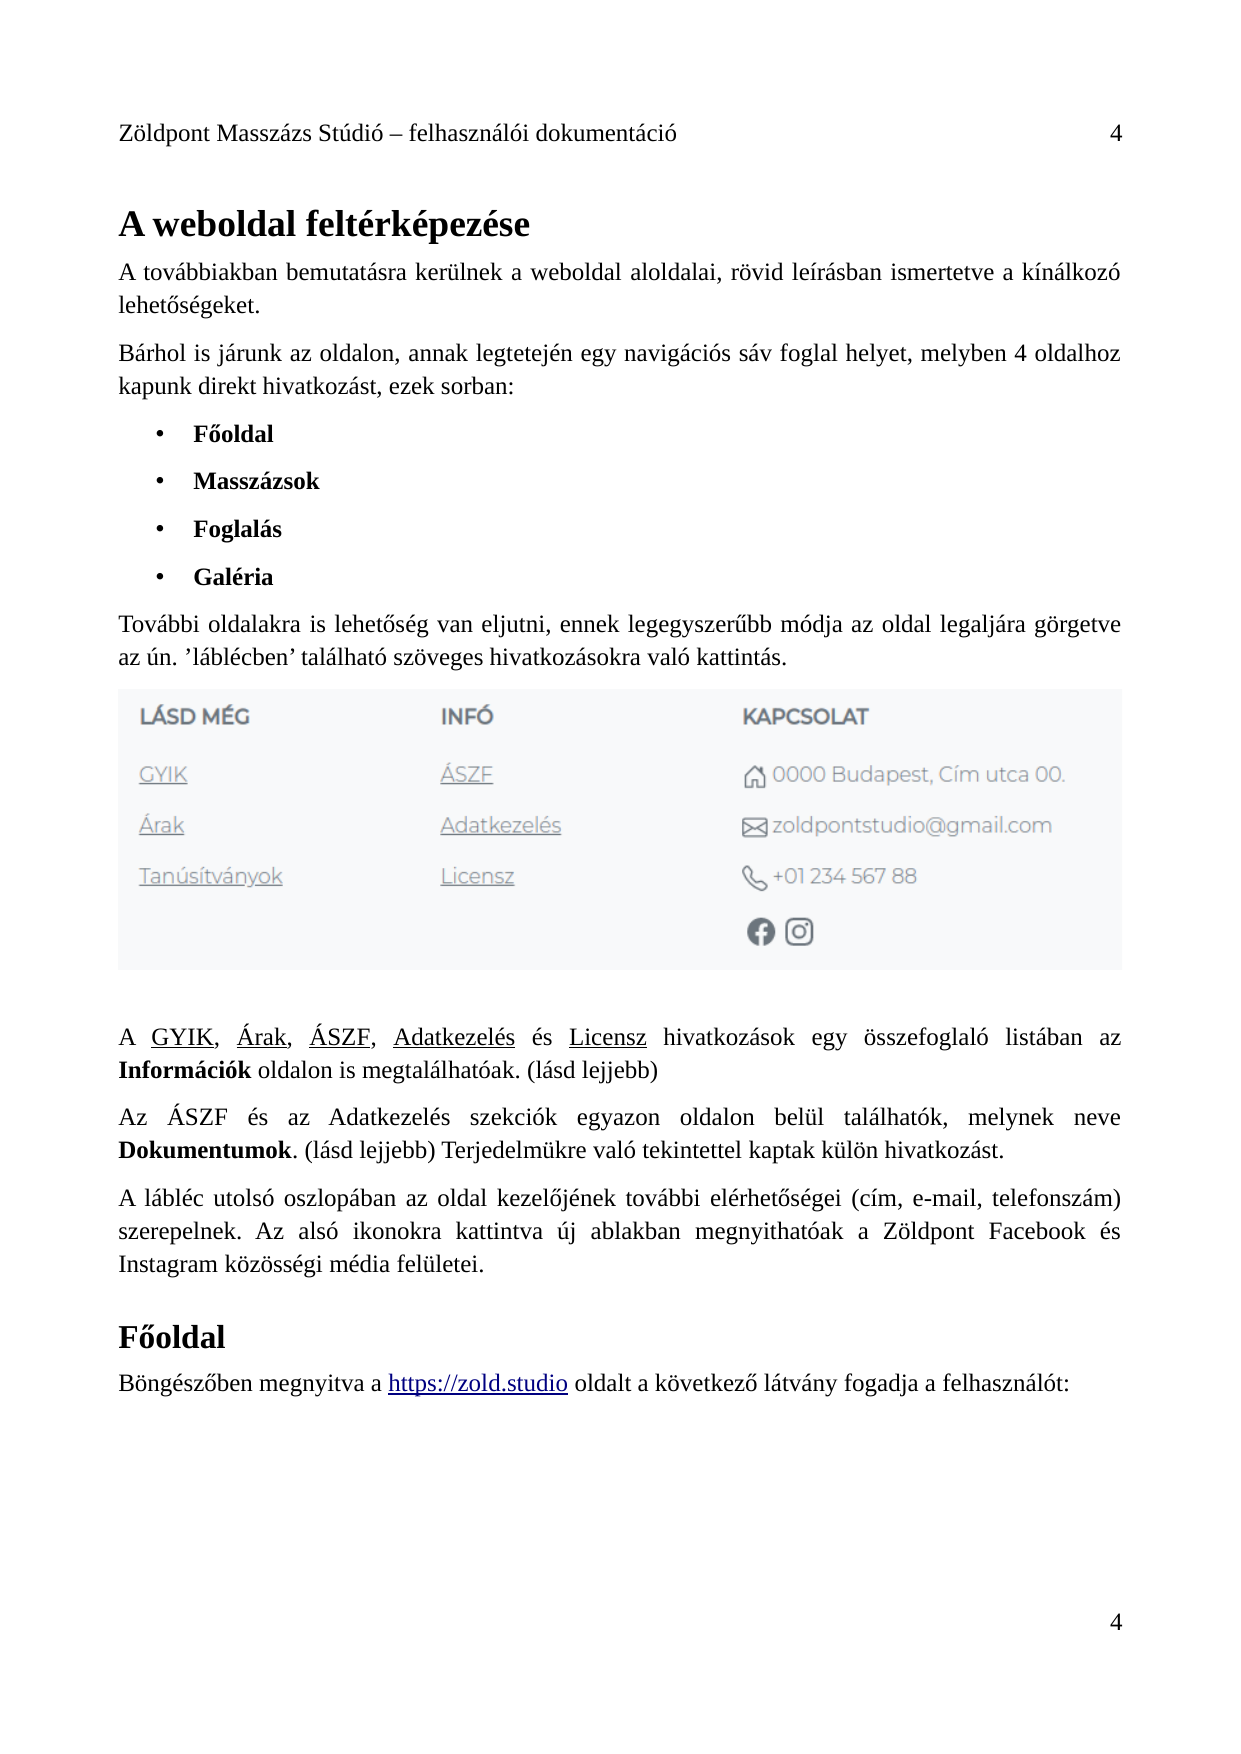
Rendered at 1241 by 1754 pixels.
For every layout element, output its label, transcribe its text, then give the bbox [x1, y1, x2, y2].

list Masszázsok [156, 466, 1122, 495]
list Galéria [156, 562, 1122, 590]
text További oldalakra is lehetőség van eljutni, ennek legegyszerűbb módja az oldal legaljára görgetve az ún. ’láblécben’ található szöveges hivatkozásokra való kattintás. [118, 609, 1122, 671]
text Az ÁSZF és az Adatkezelés szekciók egyazon oldalon belül találhatók, melynek neve Dokumentumok. (lásd lejjebb) Terjedelmükre való tekintettel kaptak külön hivatkozást. [118, 1102, 1122, 1164]
subtitle A weboldal feltérképezése [118, 202, 1122, 245]
picture [118, 689, 1123, 970]
text Bárhol is járunk az oldalon, annak legtetején egy navigációs sáv foglal helyet, melyben 4 oldalhoz kapunk direkt hivatkozást, ezek sorban: [118, 338, 1122, 400]
text A GYIK, Árak, ÁSZF, Adatkezelés és Licensz hivatkozások egy összefoglaló listában az Információk oldalon is megtalálhatóak. (lásd lejjebb) [118, 1022, 1122, 1083]
subtitle Főoldal [118, 1317, 1122, 1356]
text A továbbiakban bemutatásra kerülnek a weboldal aloldalai, rövid leírásban ismertetve a kínálkozó lehetőségeket. [118, 257, 1122, 319]
text Böngészőben megnyitva a https://zold.studio oldalt a következő látvány fogadja a felhasználót: [118, 1368, 1122, 1397]
list Főoldal [156, 419, 1122, 447]
list Foglalás [156, 514, 1122, 543]
text A lábléc utolsó oszlopában az oldal kezelőjének további elérhetőségei (cím, e-mail, telefonszám) szerepelnek. Az alsó ikonokra kattintva új ablakban megnyithatóak a Zöldpont Facebook és Instagram közösségi média felületei. [118, 1183, 1122, 1278]
